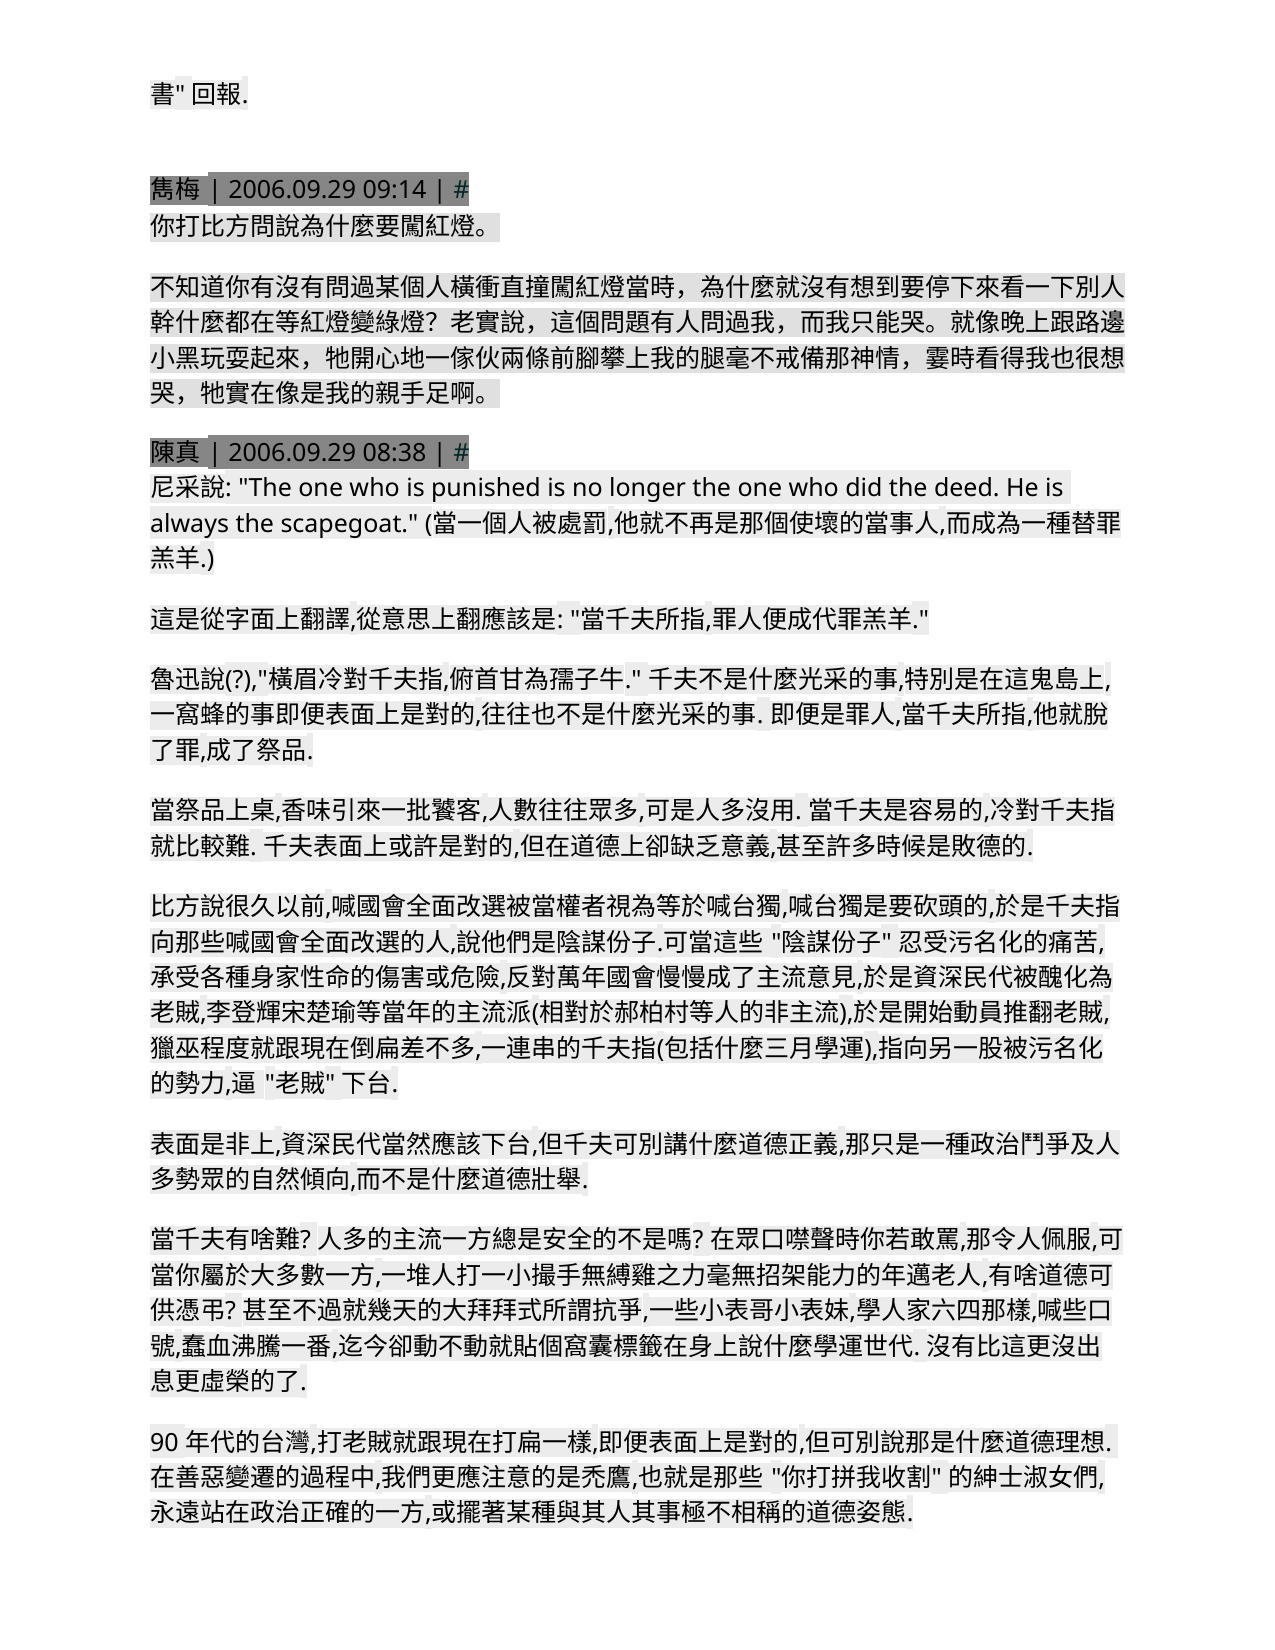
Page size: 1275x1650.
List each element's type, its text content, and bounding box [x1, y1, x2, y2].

text 表面是非上,資深民代當然應該下台,但千夫可別講什麼道德正義,那只是一種政治鬥爭及人多勢眾的自然傾向,而不是什麼道德壯舉. [150, 1125, 1125, 1196]
text 這是從字面上翻譯,從意思上翻應該是: "當千夫所指,罪人便成代罪羔羊." [150, 600, 1125, 635]
text 書" 回報. [150, 75, 1125, 146]
text 陳真 | 2006.09.29 08:38 | # [150, 433, 1125, 469]
text 當千夫有啥難? 人多的主流一方總是安全的不是嗎? 在眾口噤聲時你若敢罵,那令人佩服,可當你屬於大多數一方,一堆人打一小撮手無縛雞之力毫無招架能力的年邁老人,有啥道德可供憑弔? 甚至不過就幾天的大拜拜式所謂抗爭,一些小表哥小表妹,學人家六四那樣,喊些口號,蠢血沸騰一番,迄今卻動不動就貼個窩囊標籤在身上說什麼學運世代. 沒有比這更沒出息更虛榮的了. [150, 1221, 1125, 1398]
text 雋梅 | 2006.09.29 09:14 | # [150, 171, 1125, 206]
text 90 年代的台灣,打老賊就跟現在打扁一樣,即便表面上是對的,但可別說那是什麼道德理想. 在善惡變遷的過程中,我們更應注意的是禿鷹,也就是那些 "你打拼我收割" 的紳士淑女們,永遠站在政治正確的一方,或擺著某種與其人其事極不相稱的道德姿態. [150, 1423, 1125, 1529]
text 尼采說: "The one who is punished is no longer the one who did the deed. He is always the scapegoat." (當一個人被處罰,他就不再是那個使壞的當事人,而成為一種替罪羔羊.) [150, 469, 1125, 575]
text 比方說很久以前,喊國會全面改選被當權者視為等於喊台獨,喊台獨是要砍頭的,於是千夫指向那些喊國會全面改選的人,說他們是陰謀份子.可當這些 "陰謀份子" 忍受污名化的痛苦,承受各種身家性命的傷害或危險,反對萬年國會慢慢成了主流意見,於是資深民代被醜化為老賊,李登輝宋楚瑜等當年的主流派(相對於郝柏村等人的非主流),於是開始動員推翻老賊,獵巫程度就跟現在倒扁差不多,一連串的千夫指(包括什麼三月學運),指向另一股被污名化的勢力,逼 "老賊" 下台. [150, 887, 1125, 1100]
text 當祭品上桌,香味引來一批饕客,人數往往眾多,可是人多沒用. 當千夫是容易的,冷對千夫指就比較難. 千夫表面上或許是對的,但在道德上卻缺乏意義,甚至許多時候是敗德的. [150, 792, 1125, 862]
text 你打比方問說為什麼要闖紅燈。 [150, 206, 1125, 242]
text 魯迅說(?),"橫眉冷對千夫指,俯首甘為孺子牛." 千夫不是什麼光采的事,特別是在這鬼島上,一窩蜂的事即便表面上是對的,往往也不是什麼光采的事. 即便是罪人,當千夫所指,他就脫了罪,成了祭品. [150, 660, 1125, 767]
text 不知道你有沒有問過某個人橫衝直撞闖紅燈當時，為什麼就沒有想到要停下來看一下別人幹什麼都在等紅燈變綠燈？老實說，這個問題有人問過我，而我只能哭。就像晚上跟路邊小黑玩耍起來，牠開心地一傢伙兩條前腳攀上我的腿毫不戒備那神情，霎時看得我也很想哭，牠實在像是我的親手足啊。 [150, 267, 1125, 408]
